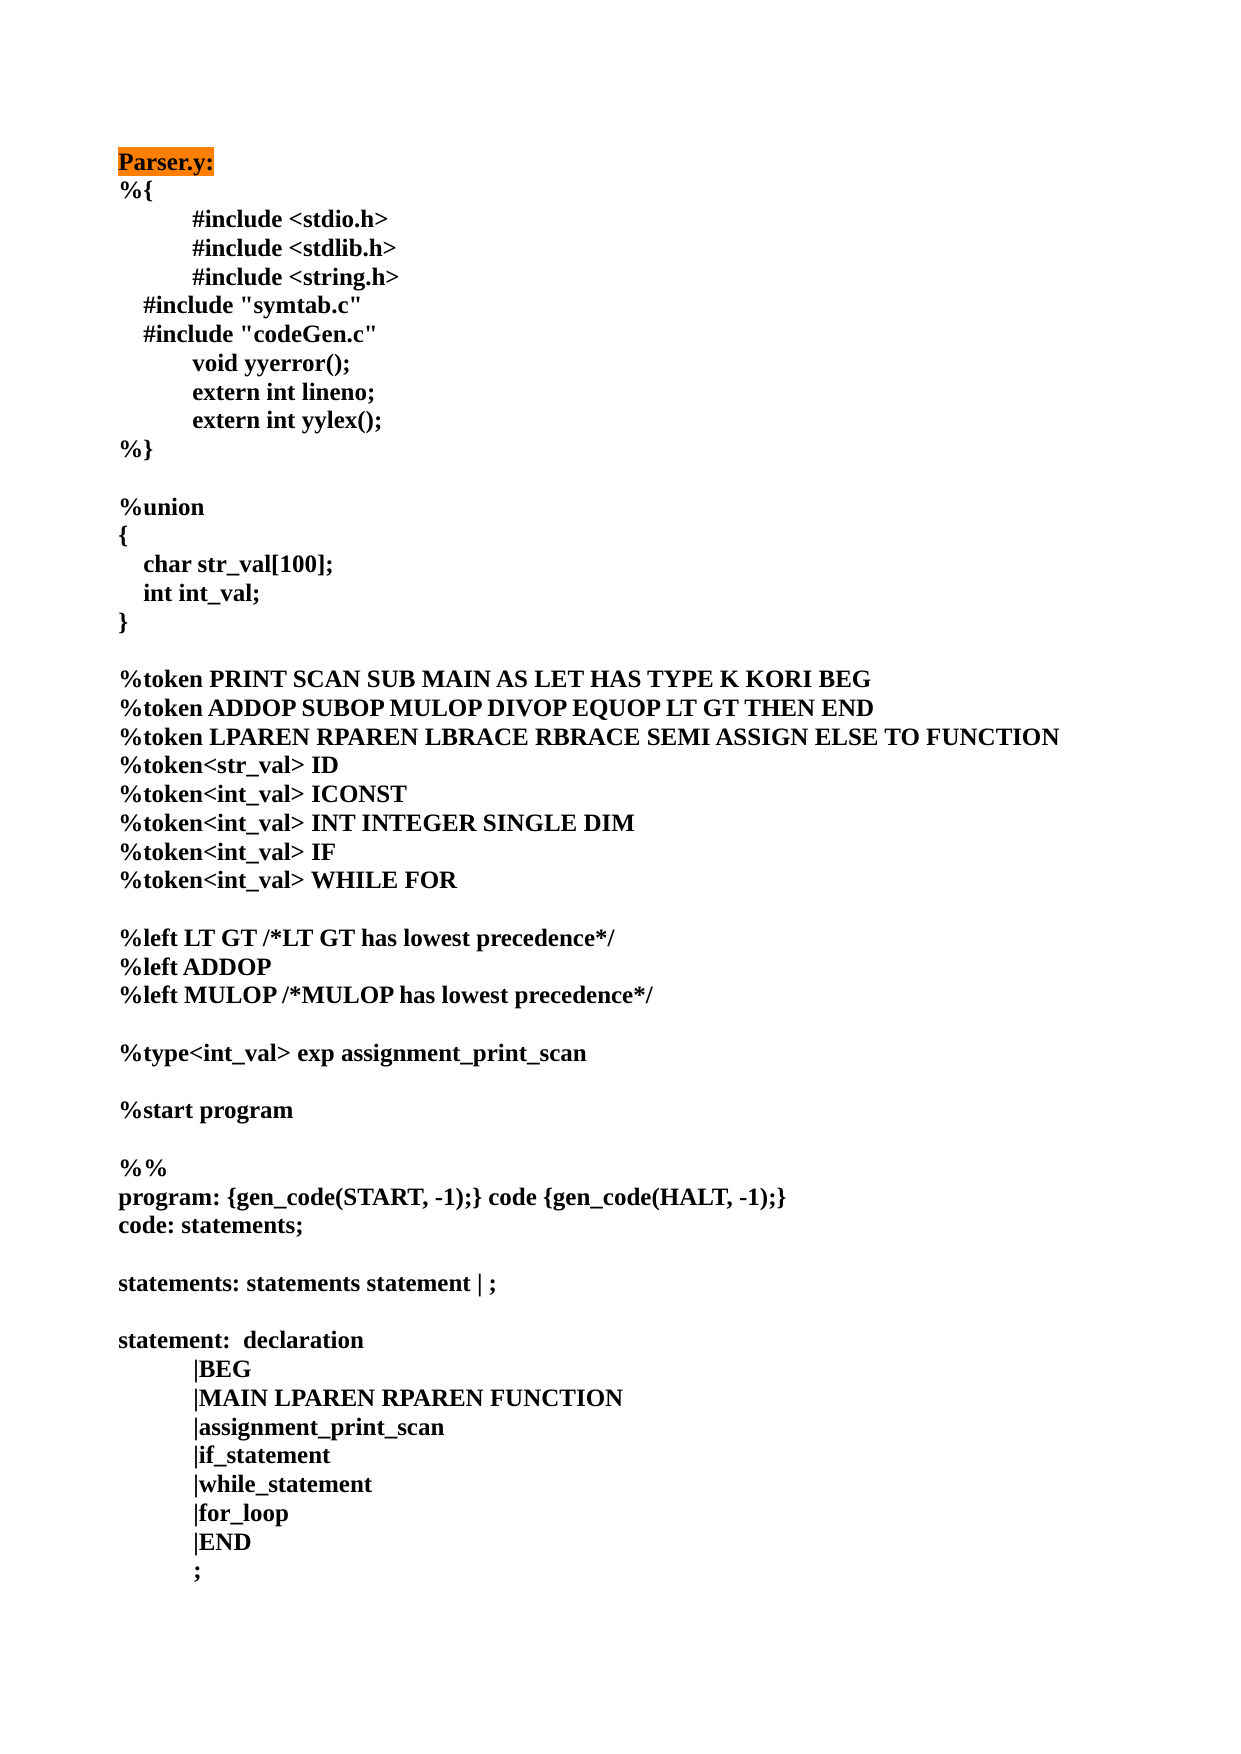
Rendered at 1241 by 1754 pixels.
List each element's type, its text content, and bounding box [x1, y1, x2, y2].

text #include <string.h> [118, 262, 1122, 291]
text extern int yylex(); [118, 406, 1122, 434]
text %left LT GT /*LT GT has lowest precedence*/ [118, 923, 1122, 952]
text %% [118, 1153, 1122, 1182]
text #include "symtab.c" [118, 291, 1122, 319]
text |while_statement [118, 1469, 1122, 1498]
text %left MULOP /*MULOP has lowest precedence*/ [118, 981, 1122, 1009]
text code: statements; [118, 1211, 1122, 1239]
text Parser.y: [118, 147, 1122, 176]
text %token<int_val> WHILE FOR [118, 866, 1122, 894]
text %type<int_val> exp assignment_print_scan [118, 1038, 1122, 1067]
text |BEG [118, 1354, 1122, 1383]
text program: {gen_code(START, -1);} code {gen_code(HALT, -1);} [118, 1182, 1122, 1211]
text %left ADDOP [118, 952, 1122, 981]
text %token<int_val> IF [118, 837, 1122, 866]
text |if_statement [118, 1441, 1122, 1469]
text #include "codeGen.c" [118, 319, 1122, 348]
text %start program [118, 1096, 1122, 1124]
text %{ [118, 176, 1122, 204]
text void yyerror(); [118, 348, 1122, 377]
text statements: statements statement | ; [118, 1268, 1122, 1297]
text %token<int_val> INT INTEGER SINGLE DIM [118, 808, 1122, 837]
text ; [118, 1556, 1122, 1584]
text #include <stdio.h> [118, 204, 1122, 233]
text |assignment_print_scan [118, 1412, 1122, 1441]
text statement: declaration [118, 1326, 1122, 1354]
text %token<int_val> ICONST [118, 779, 1122, 808]
text %token<str_val> ID [118, 751, 1122, 779]
text %token LPAREN RPAREN LBRACE RBRACE SEMI ASSIGN ELSE TO FUNCTION [118, 722, 1122, 751]
text %token ADDOP SUBOP MULOP DIVOP EQUOP LT GT THEN END [118, 693, 1122, 722]
text %union [118, 492, 1122, 521]
text char str_val[100]; [118, 549, 1122, 578]
text #include <stdlib.h> [118, 233, 1122, 262]
text int int_val; [118, 578, 1122, 607]
text { [118, 521, 1122, 549]
text |MAIN LPAREN RPAREN FUNCTION [118, 1383, 1122, 1412]
text |END [118, 1527, 1122, 1556]
text %token PRINT SCAN SUB MAIN AS LET HAS TYPE K KORI BEG [118, 664, 1122, 693]
text } [118, 607, 1122, 636]
text %} [118, 434, 1122, 463]
text extern int lineno; [118, 377, 1122, 406]
text |for_loop [118, 1498, 1122, 1527]
